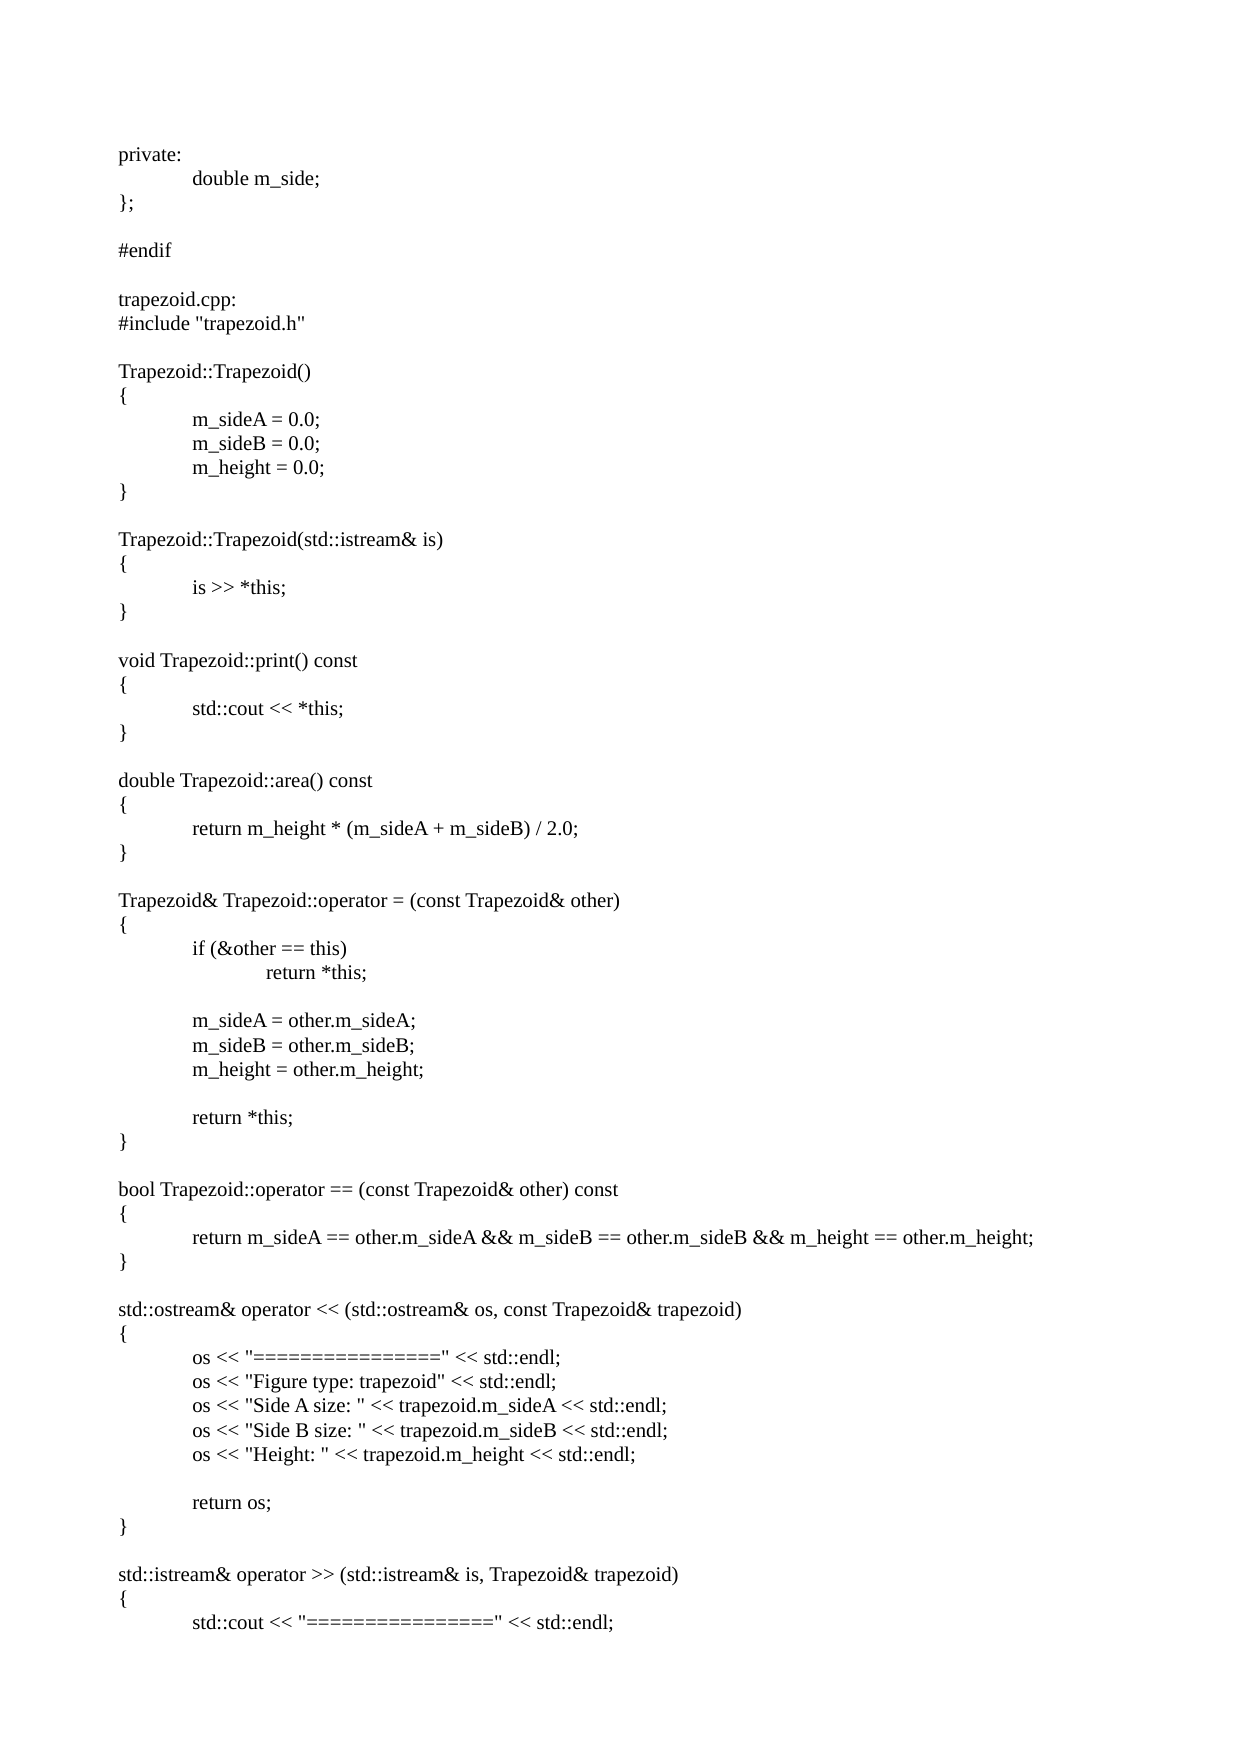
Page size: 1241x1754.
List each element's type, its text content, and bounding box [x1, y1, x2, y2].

list return m_sideA == other.m_sideA && m_sideB == other.m_sideB && m_height == other.m_height; [118, 1225, 1122, 1249]
list { [118, 1586, 1122, 1610]
list { [118, 383, 1122, 407]
list os << "Side B size: " << trapezoid.m_sideB << std::endl; [118, 1417, 1122, 1442]
list trapezoid.cpp: [118, 287, 1122, 311]
list m_sideA = 0.0; [118, 407, 1122, 431]
list double m_side; [118, 166, 1122, 190]
list } [118, 1129, 1122, 1153]
list void Trapezoid::print() const [118, 647, 1122, 672]
list #include "trapezoid.h" [118, 311, 1122, 335]
list if (&other == this) [118, 936, 1122, 960]
list private: [118, 142, 1122, 166]
list m_height = other.m_height; [118, 1057, 1122, 1081]
list } [118, 720, 1122, 744]
list { [118, 1201, 1122, 1225]
list } [118, 1249, 1122, 1273]
list } [118, 840, 1122, 864]
list Trapezoid& Trapezoid::operator = (const Trapezoid& other) [118, 888, 1122, 912]
list std::ostream& operator << (std::ostream& os, const Trapezoid& trapezoid) [118, 1297, 1122, 1321]
list m_sideB = other.m_sideB; [118, 1032, 1122, 1057]
list std::cout << *this; [118, 696, 1122, 720]
list std::cout << "================" << std::endl; [118, 1610, 1122, 1634]
list { [118, 792, 1122, 816]
list Trapezoid::Trapezoid() [118, 359, 1122, 383]
list os << "Figure type: trapezoid" << std::endl; [118, 1369, 1122, 1393]
list m_height = 0.0; [118, 455, 1122, 479]
list return *this; [118, 960, 1122, 984]
list os << "================" << std::endl; [118, 1345, 1122, 1369]
list return *this; [118, 1105, 1122, 1129]
list m_sideA = other.m_sideA; [118, 1008, 1122, 1032]
list { [118, 672, 1122, 696]
list return m_height * (m_sideA + m_sideB) / 2.0; [118, 816, 1122, 840]
list } [118, 599, 1122, 623]
list m_sideB = 0.0; [118, 431, 1122, 455]
list std::istream& operator >> (std::istream& is, Trapezoid& trapezoid) [118, 1562, 1122, 1586]
list #endif [118, 238, 1122, 262]
list { [118, 1321, 1122, 1345]
list { [118, 912, 1122, 936]
list } [118, 1514, 1122, 1538]
list Trapezoid::Trapezoid(std::istream& is) [118, 527, 1122, 551]
list return os; [118, 1490, 1122, 1514]
list os << "Side A size: " << trapezoid.m_sideA << std::endl; [118, 1393, 1122, 1417]
list is >> *this; [118, 575, 1122, 599]
list }; [118, 190, 1122, 214]
list double Trapezoid::area() const [118, 768, 1122, 792]
list os << "Height: " << trapezoid.m_height << std::endl; [118, 1442, 1122, 1466]
list } [118, 479, 1122, 503]
list bool Trapezoid::operator == (const Trapezoid& other) const [118, 1177, 1122, 1201]
list { [118, 551, 1122, 575]
